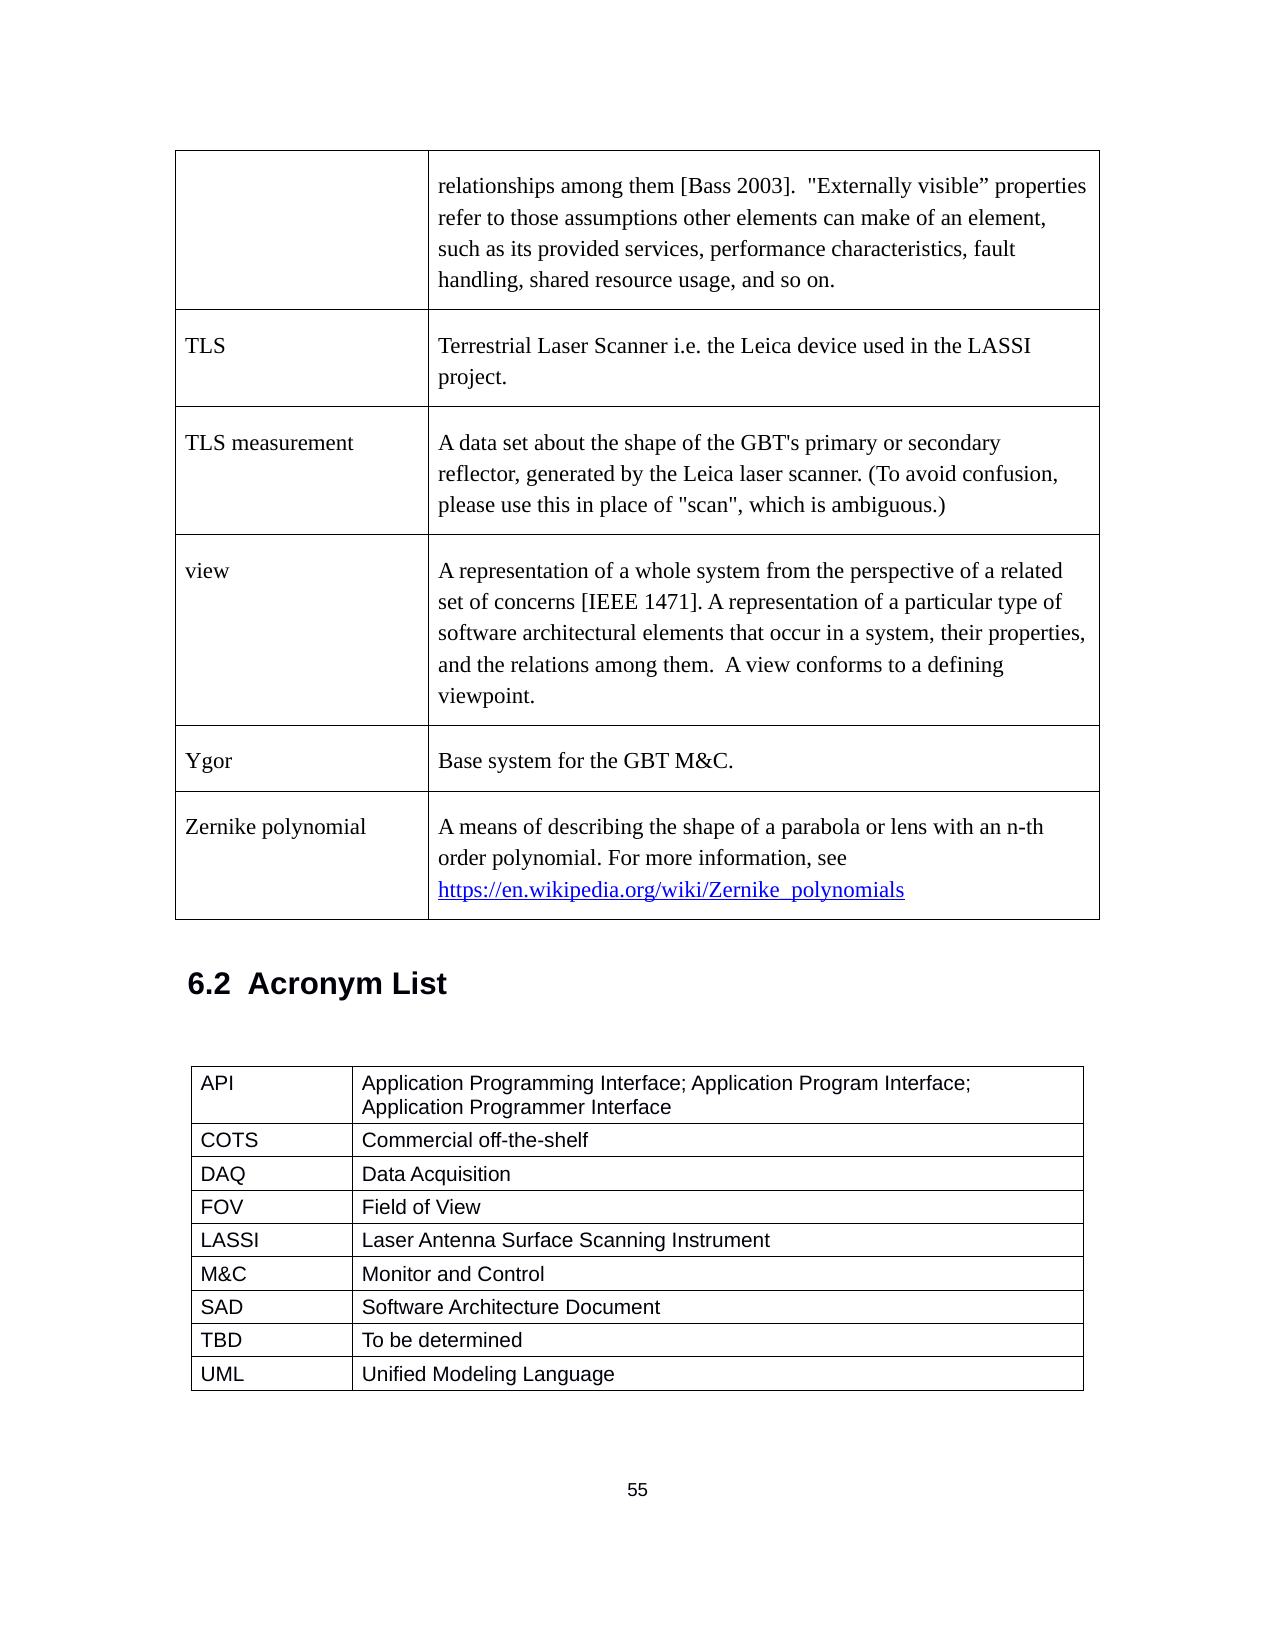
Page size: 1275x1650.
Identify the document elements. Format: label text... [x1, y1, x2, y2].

table_cell Unified Modeling Language [353, 1357, 1083, 1389]
table_cell Ygor [176, 726, 428, 791]
table_cell Commercial off-the-shelf [353, 1124, 1083, 1156]
table_cell A data set about the shape of the GBT's primary or secondary reflector, generated by the Leica laser scanner. (To avoid confusion, please use this in place of "scan", which is ambiguous.) [429, 407, 1099, 534]
table_cell Zernike polynomial [176, 792, 428, 919]
table_cell TLS measurement [176, 407, 428, 534]
table_cell FOV [192, 1191, 352, 1223]
subtitle Acronym List [187, 961, 1087, 1001]
table_cell Monitor and Control [353, 1257, 1083, 1289]
table_cell LASSI [192, 1224, 352, 1256]
table_cell Laser Antenna Surface Scanning Instrument [353, 1224, 1083, 1256]
table_cell A representation of a whole system from the perspective of a related set of concerns [IEEE 1471]. A representation of a particular type of software architectural elements that occur in a system, their properties, and the relations among them. A view conforms to a defining viewpoint. [429, 535, 1099, 725]
table_cell Field of View [353, 1191, 1083, 1223]
table_cell relationships among them [Bass 2003]. "Externally visible” properties refer to those assumptions other elements can make of an element, such as its provided services, performance characteristics, fault handling, shared resource usage, and so on. [429, 151, 1099, 309]
table_cell M&C [192, 1257, 352, 1289]
table_cell view [176, 535, 428, 725]
table_cell UML [192, 1357, 352, 1389]
table_cell TLS [176, 310, 428, 406]
table_cell Terrestrial Laser Scanner i.e. the Leica device used in the LASSI project. [429, 310, 1099, 406]
table_cell Base system for the GBT M&C. [429, 726, 1099, 791]
table_header API [192, 1067, 352, 1123]
table_cell To be determined [353, 1324, 1083, 1356]
table_cell SAD [192, 1291, 352, 1323]
table_header Application Programming Interface; Application Program Interface; Application Programmer Interface [353, 1067, 1083, 1123]
table_cell TBD [192, 1324, 352, 1356]
table_cell DAQ [192, 1157, 352, 1189]
table_cell COTS [192, 1124, 352, 1156]
table_cell [176, 151, 428, 309]
table_cell Data Acquisition [353, 1157, 1083, 1189]
table_cell A means of describing the shape of a parabola or lens with an n-th order polynomial. For more information, see https://en.wikipedia.org/wiki/Zernike_polynomials [429, 792, 1099, 919]
table_cell Software Architecture Document [353, 1291, 1083, 1323]
